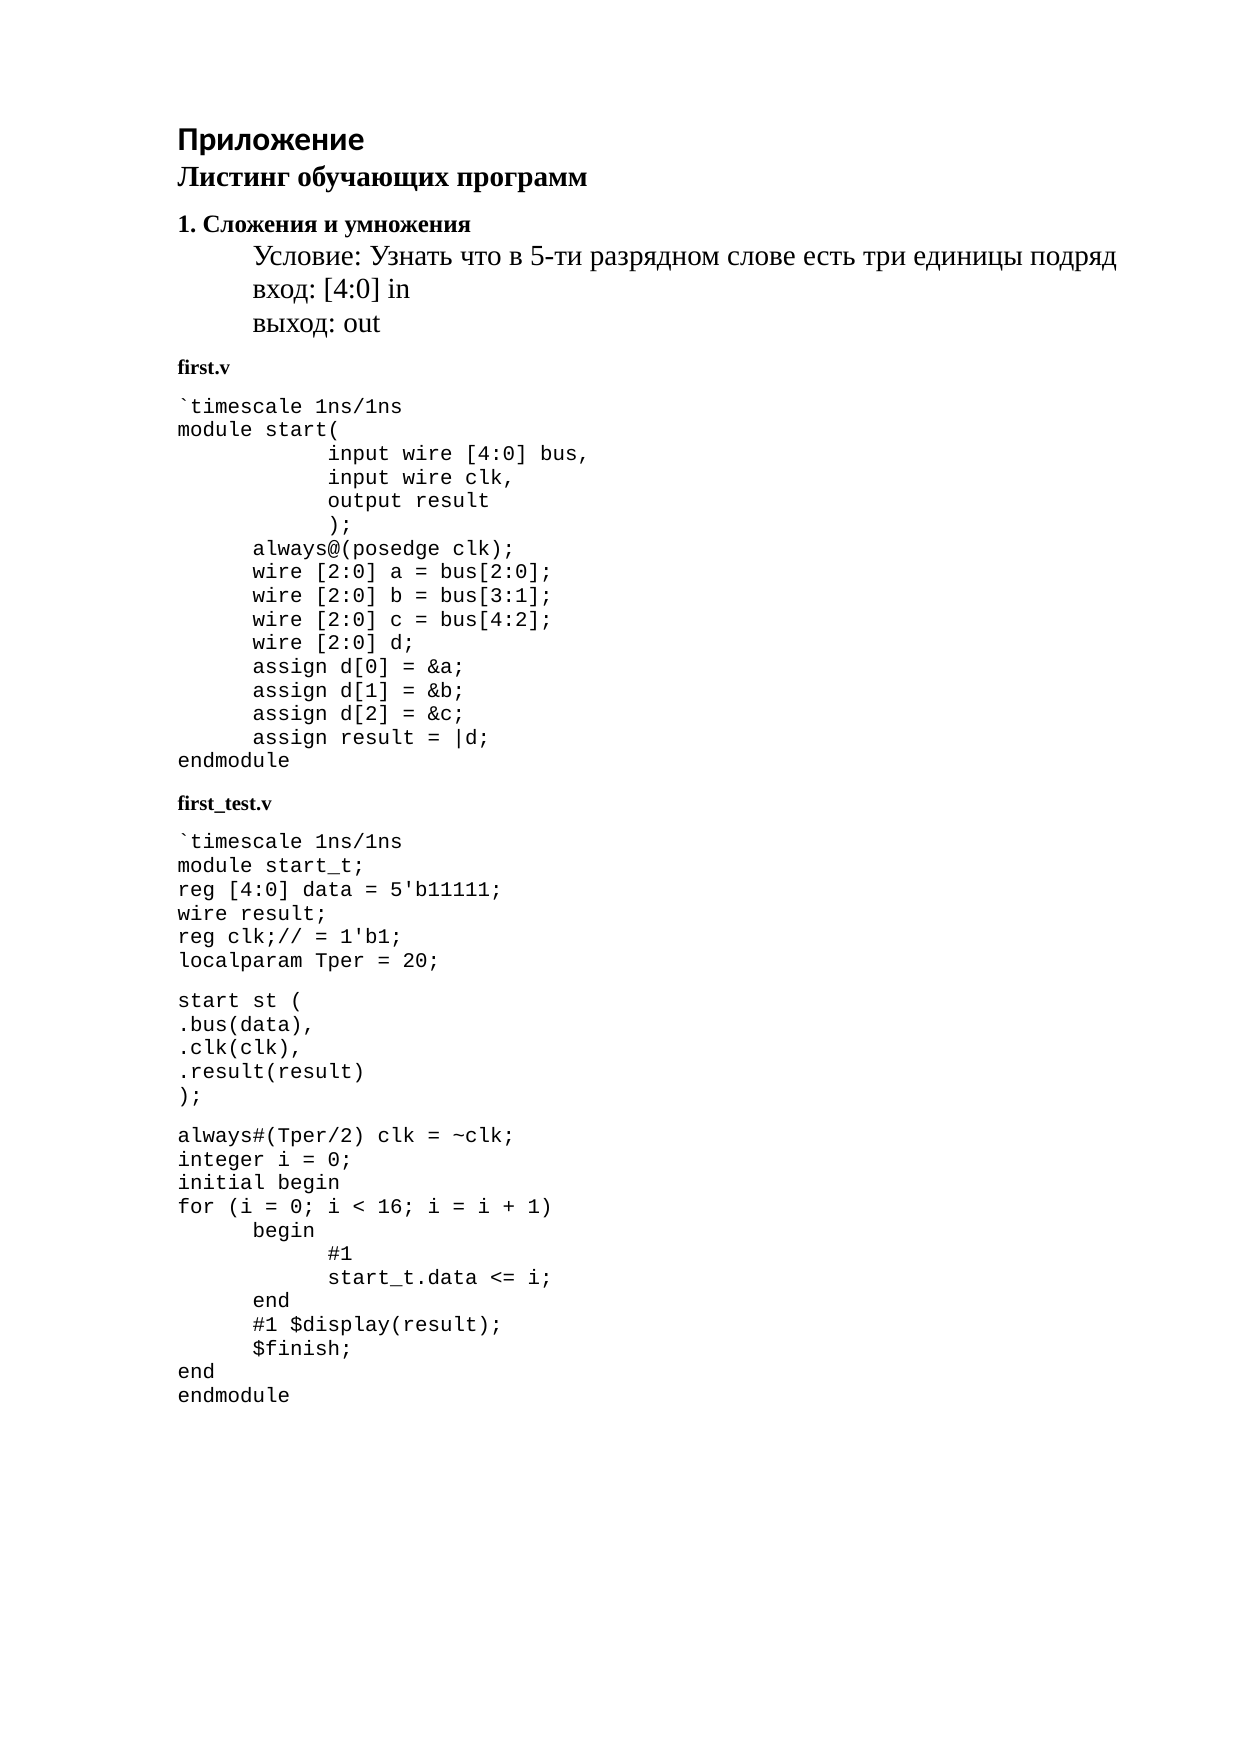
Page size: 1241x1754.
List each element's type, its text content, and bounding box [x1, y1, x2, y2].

text Листинг обучающих программ [177, 159, 1152, 192]
text always#(Tper/2) clk = ~clk; integer i = 0; initial begin for (i = 0; i < 16; i = i + 1) begin #1 start_t.data <= i; end #1 $display(result); $finish; end endmodule [177, 1125, 1152, 1409]
text 1. Сложения и умножения Условие: Узнать что в 5-ти разрядном слове есть три единицы подряд вход: [4:0] in выход: out [177, 209, 1152, 338]
text `timescale 1ns/1ns module start( input wire [4:0] bus, input wire clk, output result ); always@(posedge clk); wire [2:0] a = bus[2:0]; wire [2:0] b = bus[3:1]; wire [2:0] c = bus[4:2]; wire [2:0] d; assign d[0] = &a; assign d[1] = &b; assign d[2] = &c; assign result = |d; endmodule [177, 396, 1152, 774]
text start st ( .bus(data), .clk(clk), .result(result) ); [177, 990, 1152, 1108]
text first.v [177, 355, 1152, 379]
text `timescale 1ns/1ns module start_t; reg [4:0] data = 5'b11111; wire result; reg clk;// = 1'b1; localparam Tper = 20; [177, 832, 1152, 973]
subtitle Приложение [177, 118, 1152, 159]
text first_test.v [177, 791, 1152, 815]
